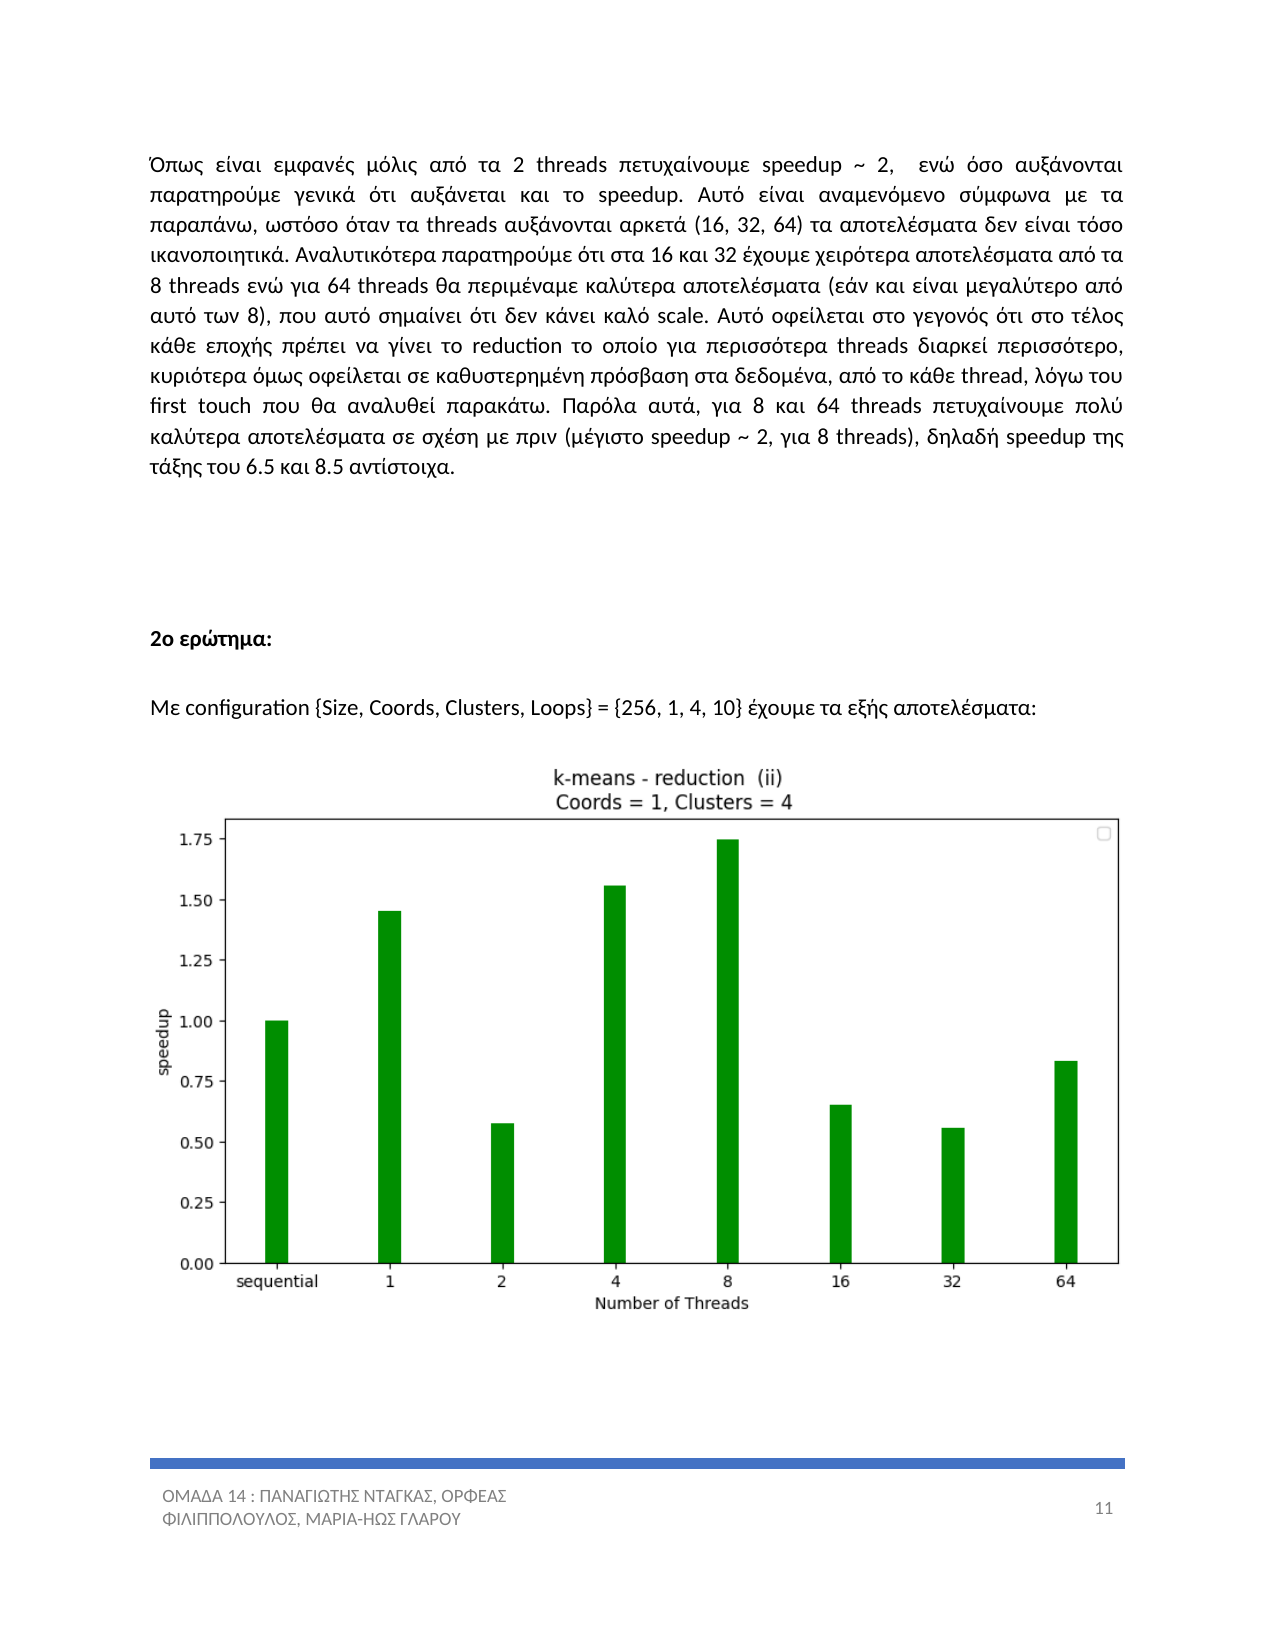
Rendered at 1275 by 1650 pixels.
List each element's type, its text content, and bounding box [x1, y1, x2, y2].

picture [150, 761, 1125, 1316]
text Όπως είναι εμφανές μόλις από τα 2 threads πετυχαίνουμε speedup ~ 2, ενώ όσο αυξάνονται παρατηρούμε γενικά ότι αυξάνεται και το speedup. Αυτό είναι αναμενόμενο σύμφωνα με τα παραπάνω, ωστόσο όταν τα threads αυξάνονται αρκετά (16, 32, 64) τα αποτελέσματα δεν είναι τόσο ικανοποιητικά. Αναλυτικότερα παρατηρούμε ότι στα 16 και 32 έχουμε χειρότερα αποτελέσματα από τα 8 threads ενώ για 64 threads θα περιμέναμε καλύτερα αποτελέσματα (εάν και είναι μεγαλύτερο από αυτό των 8), που αυτό σημαίνει ότι δεν κάνει καλό scale. Αυτό οφείλεται στο γεγονός ότι στο τέλος κάθε εποχής πρέπει να γίνει το reduction το οποίο για περισσότερα threads διαρκεί περισσότερο, κυριότερα όμως οφείλεται σε καθυστερημένη πρόσβαση στα δεδομένα, από το κάθε thread, λόγω του first touch που θα αναλυθεί παρακάτω. Παρόλα αυτά, για 8 και 64 threads πετυχαίνουμε πολύ καλύτερα αποτελέσματα σε σχέση με πριν (μέγιστο speedup ~ 2, για 8 threads), δηλαδή speedup της τάξης του 6.5 και 8.5 αντίστοιχα. [150, 150, 1125, 480]
text Με configuration {Size, Coords, Clusters, Loops} = {256, 1, 4, 10} έχουμε τα εξής αποτελέσματα: [150, 693, 1125, 721]
text 2o ερώτημα: [150, 624, 1125, 652]
